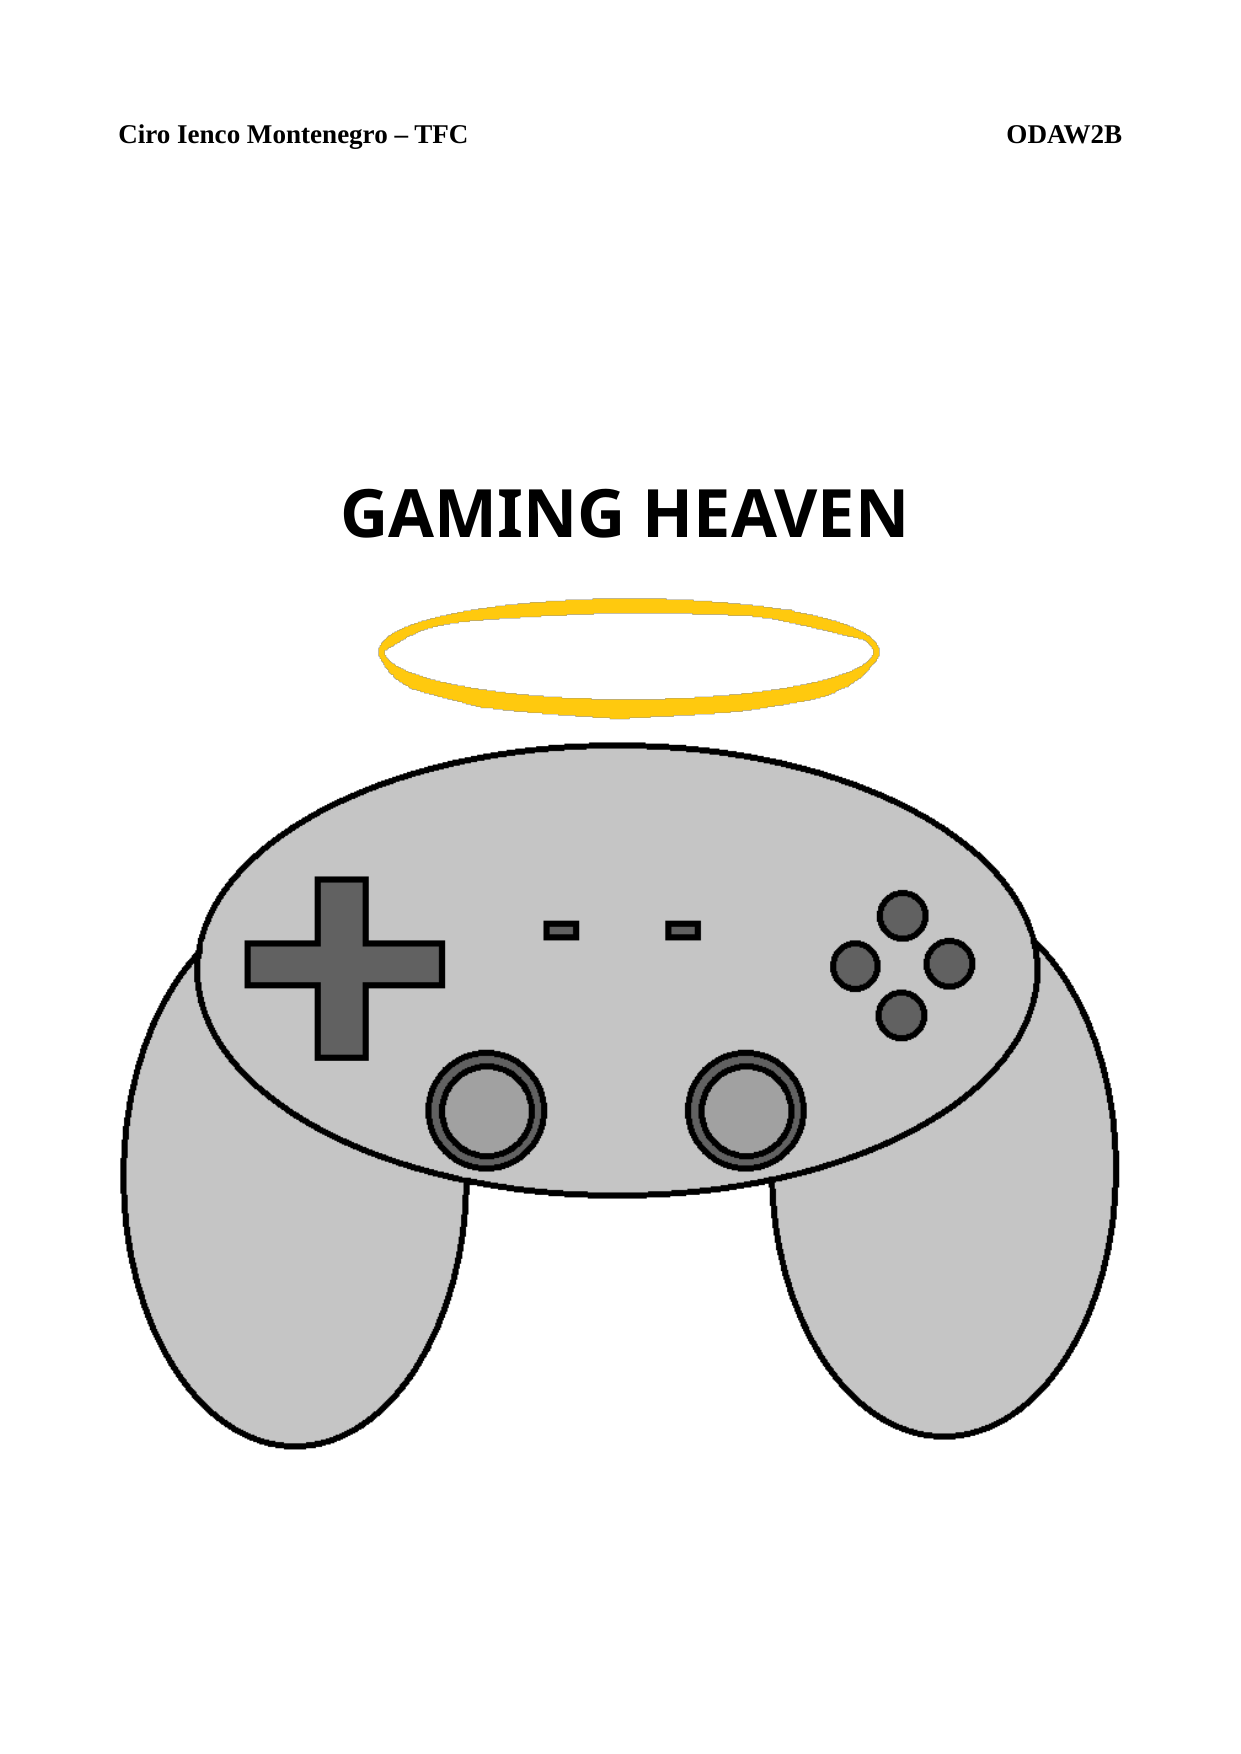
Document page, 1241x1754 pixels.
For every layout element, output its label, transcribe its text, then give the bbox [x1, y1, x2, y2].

text GAMING HEAVEN [118, 466, 1122, 579]
text [118, 1452, 1122, 1624]
picture [118, 579, 1123, 1452]
